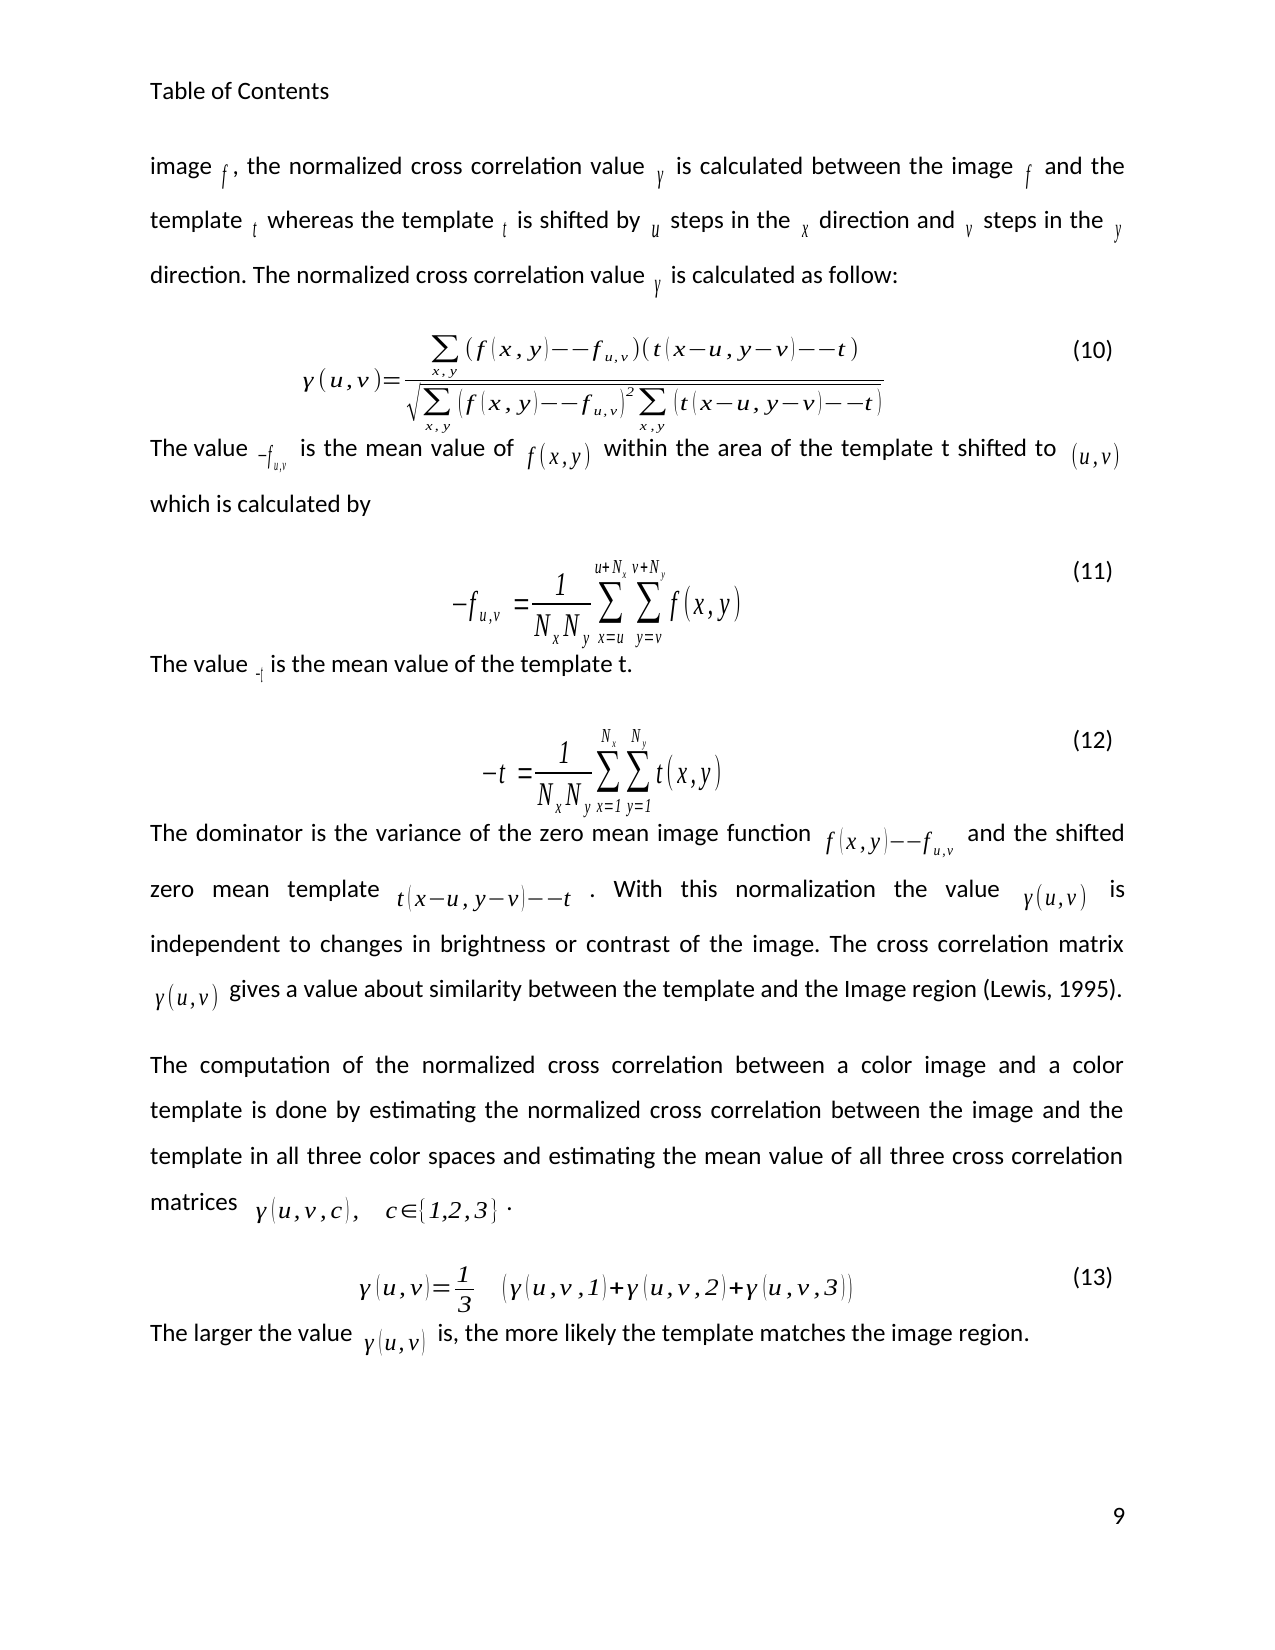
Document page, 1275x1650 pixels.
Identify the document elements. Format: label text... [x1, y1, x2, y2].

text Template matching is a technique for finding regions in an image that matches a smaller image template. One approach of determining the position of a pattern in an image is based on the 2D normalized cross correlation. Let be the intensity value of an image at the point where, and is the image size of the image. The pattern is represented by a given template t of size. At each position in the image, the normalized cross correlation value is calculated between the image and the template whereas the template is shifted by steps in the direction and steps in the direction. The normalized cross correlation value is calculated as follow: [150, 150, 1125, 298]
text The larger the value is, the more likely the template matches the image region. [150, 1317, 1125, 1357]
table_header [150, 334, 1061, 432]
text The computation of the normalized cross correlation between a color image and a color template is done by estimating the normalized cross correlation between the image and the template in all three color spaces and estimating the mean value of all three cross correlation matrices. [150, 1049, 1125, 1225]
text The value is the mean value of within the area of the template t shifted to which is calculated by [150, 432, 1125, 519]
table_header [150, 1261, 1061, 1317]
table_header [150, 724, 1061, 818]
text The value is the mean value of the template t. [150, 649, 1125, 688]
table_header [150, 555, 1061, 649]
text The dominator is the variance of the zero mean image function and the shifted zero mean template. With this normalization the value is independent to changes in brightness or contrast of the image. The cross correlation matrix gives a value about similarity between the template and the Image region (Lewis, 1995). [150, 818, 1125, 1013]
table_header (11) [1061, 555, 1147, 649]
table_header (13) [1061, 1261, 1147, 1317]
table_header (12) [1061, 724, 1147, 818]
table_header (10) [1061, 334, 1147, 432]
